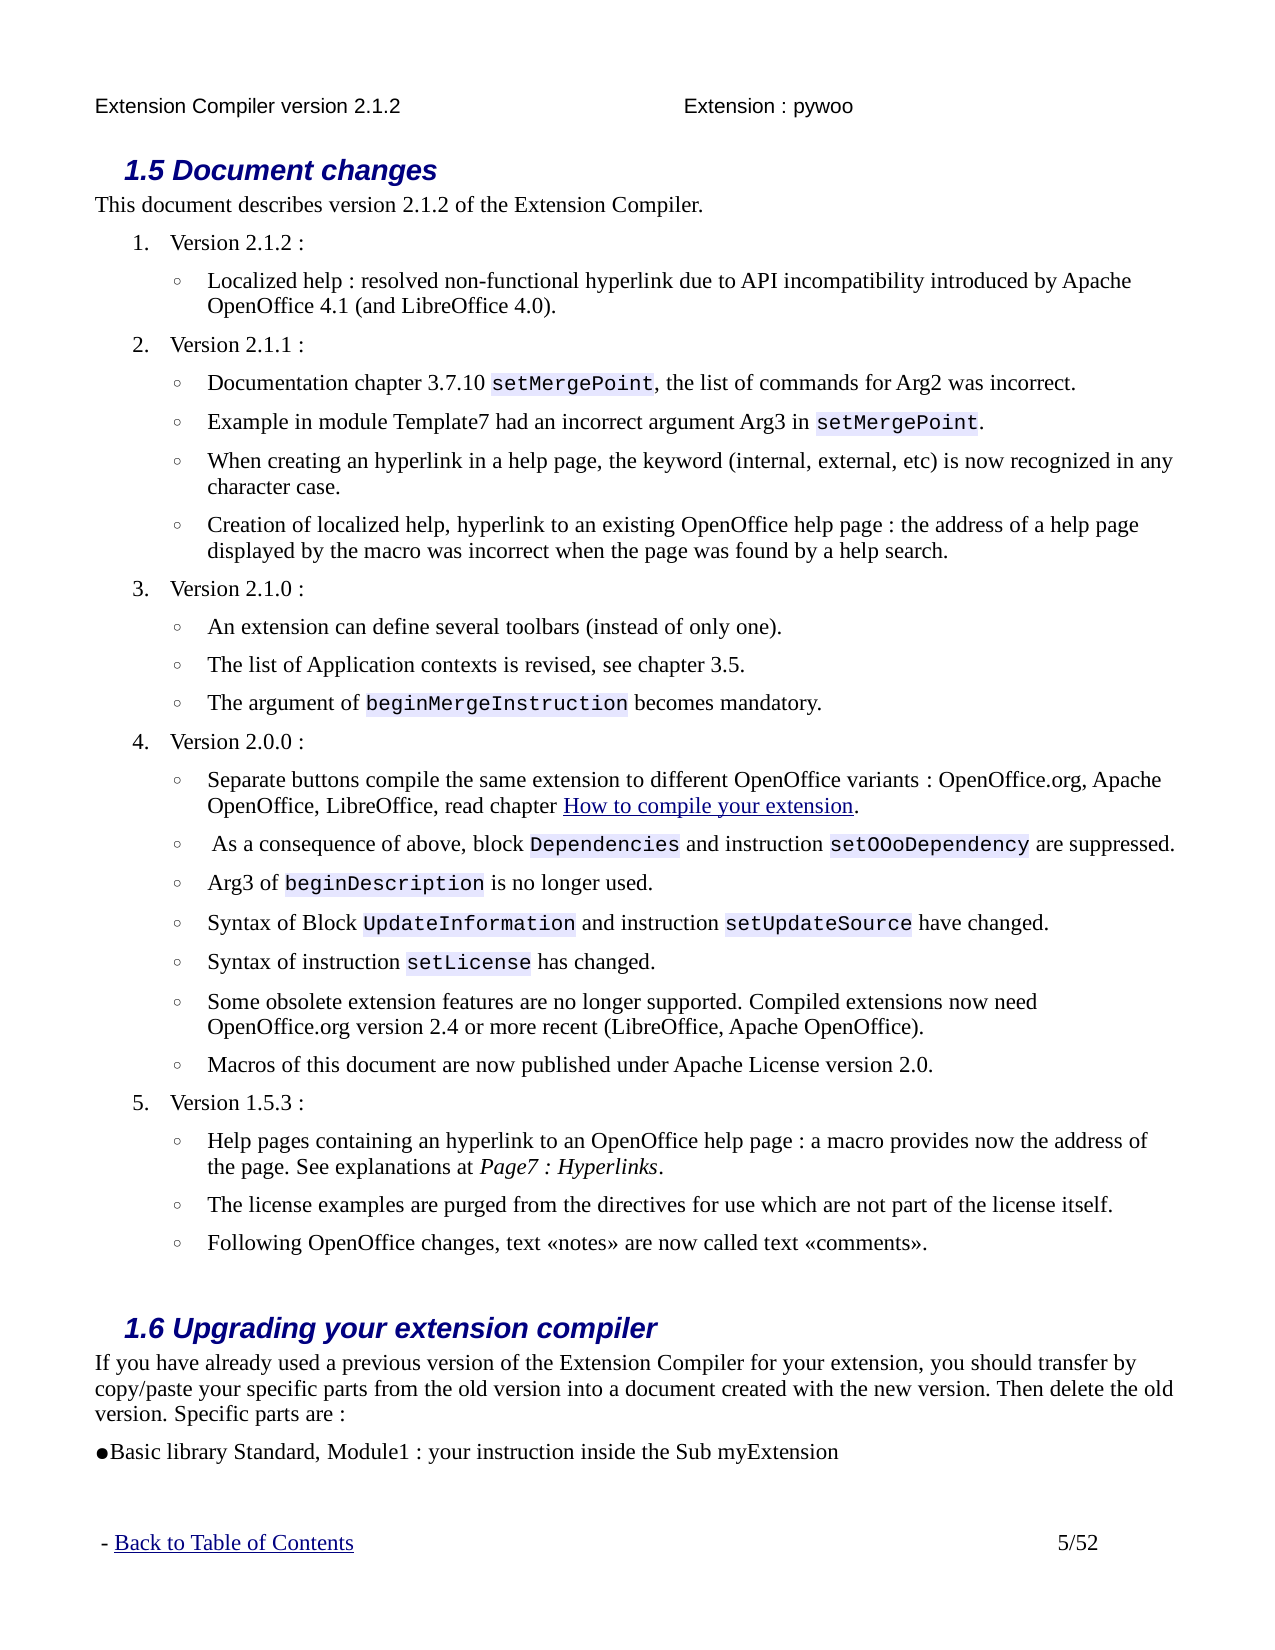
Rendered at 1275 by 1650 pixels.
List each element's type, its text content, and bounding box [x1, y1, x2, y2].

list Syntax of instruction setLicense has changed. [169, 949, 1181, 976]
list Version 2.0.0 : [132, 729, 1181, 754]
list The license examples are purged from the directives for use which are not part of the license itself. [169, 1192, 1181, 1217]
list Version 2.1.0 : [132, 576, 1181, 601]
list As a consequence of above, block Dependencies and instruction setOOoDependency are suppressed. [169, 831, 1181, 858]
list Arg3 of beginDescription is no longer used. [169, 870, 1181, 897]
list Macros of this document are now published under Apache License version 2.0. [169, 1052, 1181, 1078]
list When creating an hyperlink in a help page, the keyword (internal, external, etc) is now recognized in any character case. [169, 448, 1181, 499]
list Localized help : resolved non-functional hyperlink due to API incompatibility introduced by Apache OpenOffice 4.1 (and LibreOffice 4.0). [169, 268, 1181, 319]
list Some obsolete extension features are no longer supported. Compiled extensions now need OpenOffice.org version 2.4 or more recent (LibreOffice, Apache OpenOffice). [169, 988, 1181, 1039]
list Following OpenOffice changes, text «notes» are now called text «comments». [169, 1230, 1181, 1255]
list Basic library Standard, Module1 : your instruction inside the Sub myExtension [94, 1439, 1181, 1465]
list Example in module Template7 had an incorrect argument Arg3 in setMergePoint. [169, 409, 1181, 436]
text This document describes version 2.1.2 of the Extension Compiler. [94, 192, 1181, 217]
list Creation of localized help, hyperlink to an existing OpenOffice help page : the address of a help page displayed by the macro was incorrect when the page was found by a help search. [169, 512, 1181, 563]
subtitle Upgrading your extension compiler [124, 1312, 1181, 1344]
list Syntax of Block UpdateInformation and instruction setUpdateSource have changed. [169, 909, 1181, 937]
list Separate buttons compile the same extension to different OpenOffice variants : OpenOffice.org, Apache OpenOffice, LibreOffice, read chapter How to compile your extension. [169, 767, 1181, 818]
list Version 2.1.1 : [132, 331, 1181, 357]
subtitle Document changes [124, 153, 1181, 186]
text If you have already used a previous version of the Extension Compiler for your extension, you should transfer by copy/paste your specific parts from the old version into a document created with the new version. Then delete the old version. Specific parts are : [94, 1350, 1181, 1427]
list Help pages containing an hyperlink to an OpenOffice help page : a macro provides now the address of the page. See explanations at Page7 : Hyperlinks. [169, 1128, 1181, 1179]
list Version 1.5.3 : [132, 1090, 1181, 1116]
list An extension can define several toolbars (instead of only one). [169, 613, 1181, 639]
list Documentation chapter 3.7.10 setMergePoint, the list of commands for Arg2 was incorrect. [169, 369, 1181, 396]
list Version 2.1.2 : [132, 230, 1181, 255]
list The list of Application contexts is revised, see chapter 3.5. [169, 652, 1181, 677]
list The argument of beginMergeInstruction becomes mandatory. [169, 689, 1181, 717]
